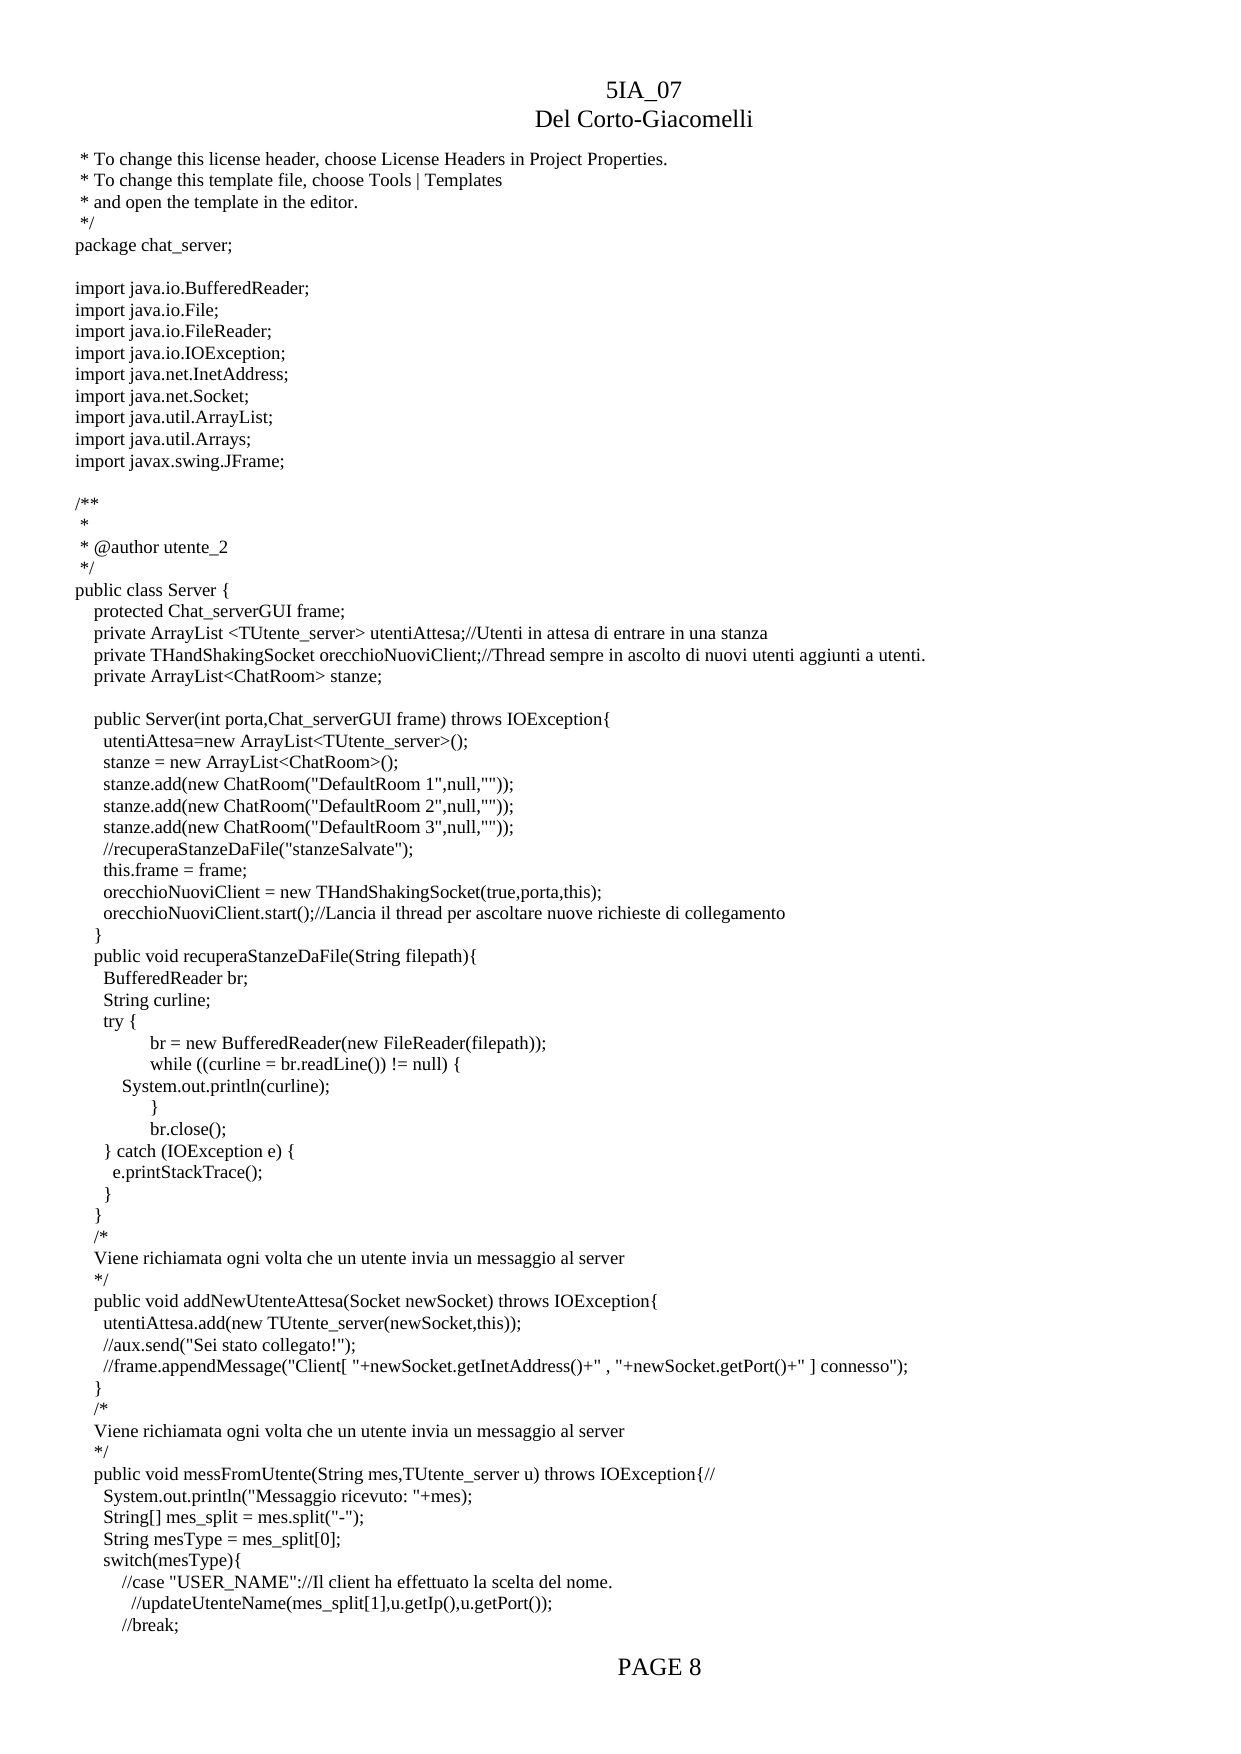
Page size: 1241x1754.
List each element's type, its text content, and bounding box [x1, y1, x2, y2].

text */ [75, 1441, 1162, 1463]
text * @author utente_2 [75, 536, 1162, 557]
text * [75, 514, 1162, 536]
text stanze.add(new ChatRoom("DefaultRoom 1",null,"")); [75, 773, 1162, 794]
text import javax.swing.JFrame; [75, 449, 1162, 471]
text /** [75, 493, 1162, 514]
text utentiAttesa.add(new TUtente_server(newSocket,this)); [75, 1312, 1162, 1333]
text private ArrayList <TUtente_server> utentiAttesa;//Utenti in attesa di entrare in una stanza [75, 622, 1162, 643]
text import java.io.BufferedReader; [75, 277, 1162, 298]
text switch(mesType){ [75, 1549, 1162, 1571]
text String mesType = mes_split[0]; [75, 1528, 1162, 1549]
text * and open the template in the editor. [75, 191, 1162, 212]
text stanze.add(new ChatRoom("DefaultRoom 2",null,"")); [75, 794, 1162, 816]
text public class Server { [75, 579, 1162, 600]
text public void recuperaStanzeDaFile(String filepath){ [75, 945, 1162, 967]
text String[] mes_split = mes.split("-"); [75, 1506, 1162, 1528]
text private ArrayList<ChatRoom> stanze; [75, 665, 1162, 687]
text //case "USER_NAME"://Il client ha effettuato la scelta del nome. [75, 1571, 1162, 1592]
text try { [75, 1010, 1162, 1032]
text import java.util.ArrayList; [75, 406, 1162, 428]
text package chat_server; [75, 234, 1162, 255]
text } [75, 1204, 1162, 1226]
text orecchioNuoviClient = new THandShakingSocket(true,porta,this); [75, 881, 1162, 902]
text e.printStackTrace(); [75, 1161, 1162, 1183]
text } [75, 1096, 1162, 1118]
text Viene richiamata ogni volta che un utente invia un messaggio al server [75, 1420, 1162, 1441]
text public void addNewUtenteAttesa(Socket newSocket) throws IOException{ [75, 1290, 1162, 1312]
text public void messFromUtente(String mes,TUtente_server u) throws IOException{// [75, 1463, 1162, 1484]
text } catch (IOException e) { [75, 1139, 1162, 1161]
text private THandShakingSocket orecchioNuoviClient;//Thread sempre in ascolto di nuovi utenti aggiunti a utenti. [75, 643, 1162, 665]
text /* [75, 1398, 1162, 1420]
text } [75, 1183, 1162, 1204]
text import java.io.File; [75, 298, 1162, 320]
text br = new BufferedReader(new FileReader(filepath)); [75, 1032, 1162, 1053]
text /* [75, 1226, 1162, 1247]
text import java.util.Arrays; [75, 428, 1162, 449]
text import java.io.IOException; [75, 342, 1162, 363]
text orecchioNuoviClient.start();//Lancia il thread per ascoltare nuove richieste di collegamento [75, 902, 1162, 924]
text System.out.println(curline); [75, 1075, 1162, 1096]
text //recuperaStanzeDaFile("stanzeSalvate"); [75, 838, 1162, 859]
text stanze = new ArrayList<ChatRoom>(); [75, 751, 1162, 773]
text */ [75, 557, 1162, 579]
text br.close(); [75, 1118, 1162, 1139]
text } [75, 1377, 1162, 1398]
text } [75, 924, 1162, 945]
text import java.io.FileReader; [75, 320, 1162, 342]
text System.out.println("Messaggio ricevuto: "+mes); [75, 1484, 1162, 1506]
text //aux.send("Sei stato collegato!"); [75, 1333, 1162, 1355]
text */ [75, 1269, 1162, 1290]
text import java.net.InetAddress; [75, 363, 1162, 385]
text while ((curline = br.readLine()) != null) { [75, 1053, 1162, 1075]
text this.frame = frame; [75, 859, 1162, 881]
text * To change this template file, choose Tools | Templates [75, 169, 1162, 191]
text import java.net.Socket; [75, 385, 1162, 406]
text //updateUtenteName(mes_split[1],u.getIp(),u.getPort()); [75, 1592, 1162, 1614]
text public Server(int porta,Chat_serverGUI frame) throws IOException{ [75, 708, 1162, 730]
text BufferedReader br; [75, 967, 1162, 988]
text protected Chat_serverGUI frame; [75, 600, 1162, 622]
text * To change this license header, choose License Headers in Project Properties. [75, 148, 1162, 169]
text stanze.add(new ChatRoom("DefaultRoom 3",null,"")); [75, 816, 1162, 838]
text //break; [75, 1614, 1162, 1635]
text */ [75, 212, 1162, 234]
text utentiAttesa=new ArrayList<TUtente_server>(); [75, 730, 1162, 751]
text Viene richiamata ogni volta che un utente invia un messaggio al server [75, 1247, 1162, 1269]
text //frame.appendMessage("Client[ "+newSocket.getInetAddress()+" , "+newSocket.getPort()+" ] connesso"); [75, 1355, 1162, 1377]
text String curline; [75, 988, 1162, 1010]
